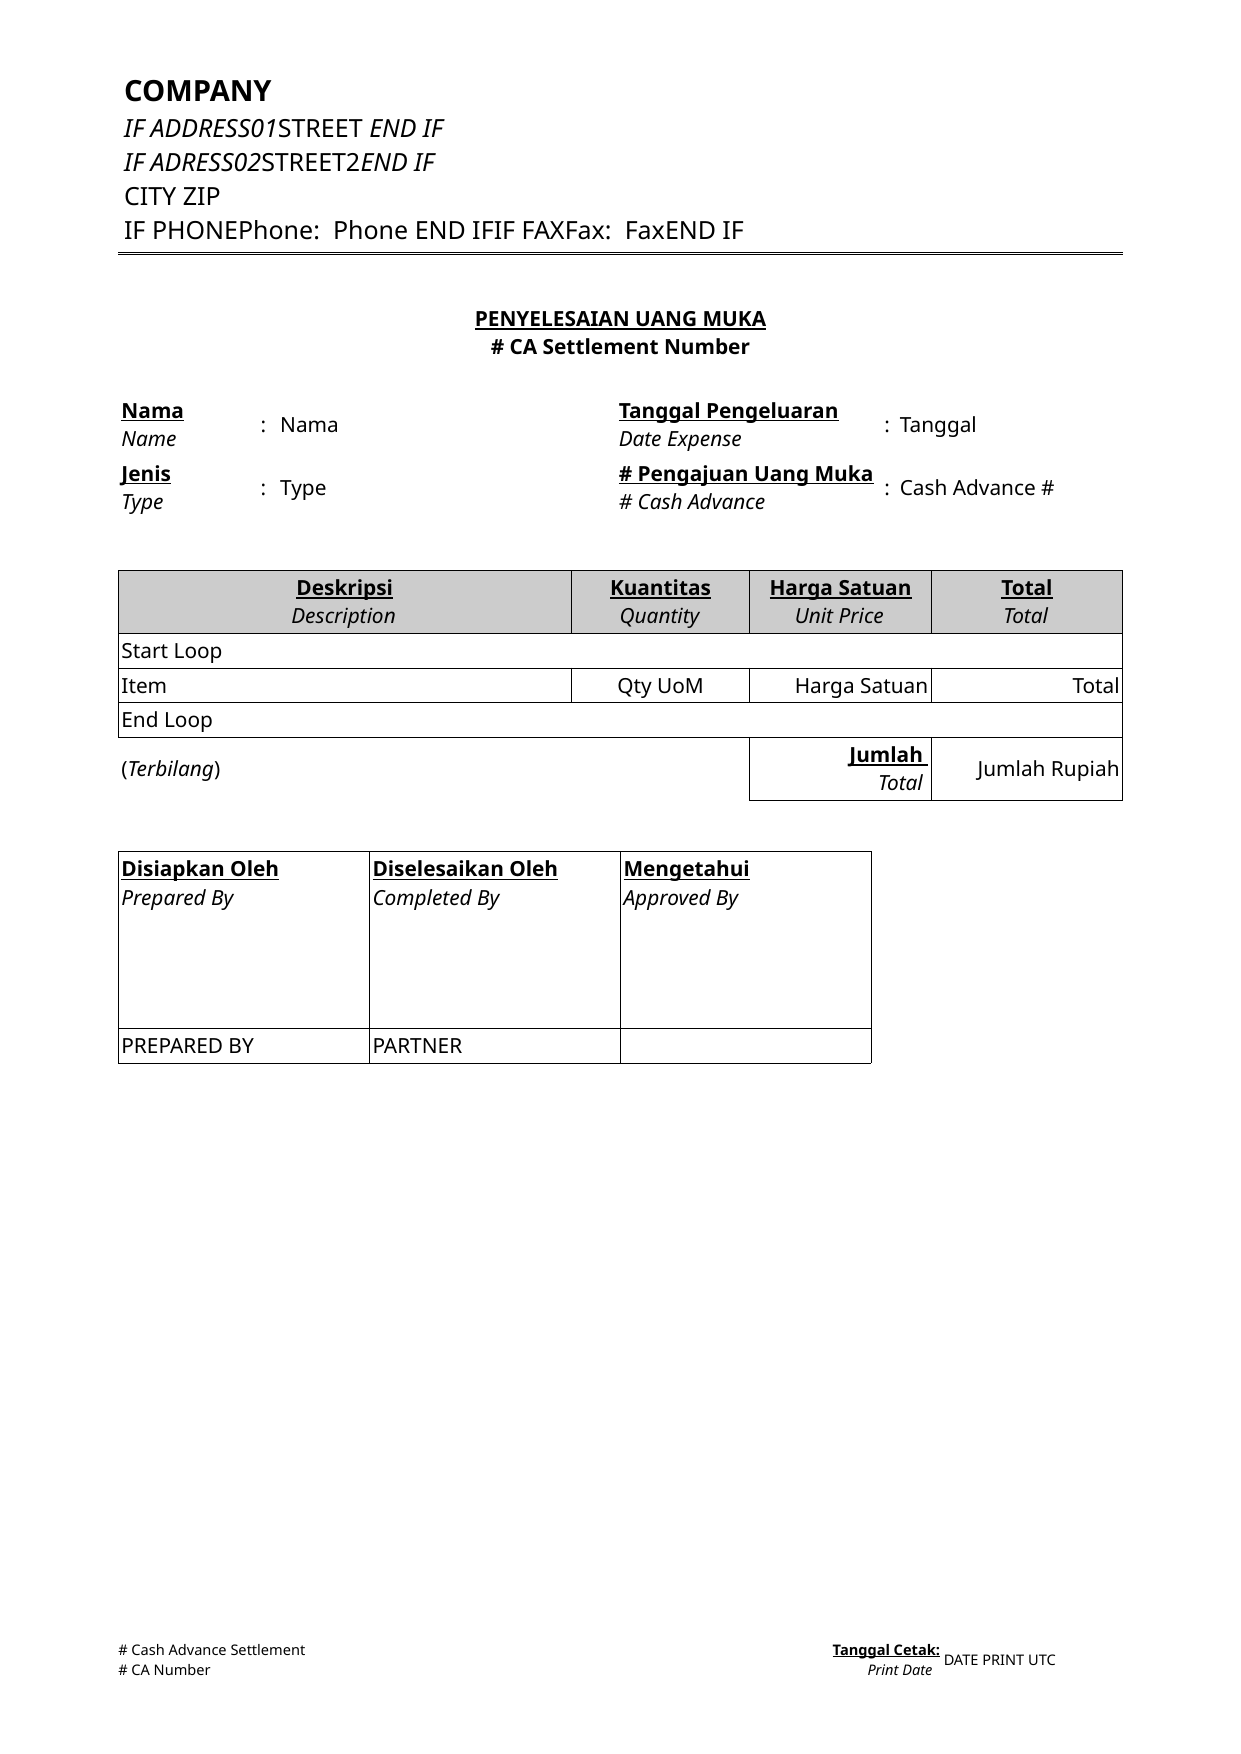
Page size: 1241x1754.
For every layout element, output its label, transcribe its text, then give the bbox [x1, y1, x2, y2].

table_header Mengetahui Approved By [621, 852, 871, 1028]
table_cell Item [119, 669, 571, 702]
table_cell [277, 519, 615, 547]
table_cell [615, 519, 877, 547]
table_cell Total [932, 669, 1122, 702]
table_cell [621, 1029, 871, 1063]
table_cell Jenis Type [118, 456, 249, 518]
table_cell [877, 364, 897, 393]
table_cell [277, 364, 615, 393]
table_cell [250, 519, 277, 547]
table_cell [877, 519, 897, 547]
table_cell PREPARED BY [119, 1029, 369, 1063]
table_cell Harga Satuan [750, 669, 931, 702]
table_cell Nama [277, 393, 615, 456]
table_cell : [877, 393, 897, 456]
table_cell [118, 364, 249, 393]
table_cell Qty UoM [572, 669, 749, 702]
table_cell Tanggal [897, 393, 1122, 456]
table_cell Nama Name [118, 393, 249, 456]
table_cell # Pengajuan Uang Muka # Cash Advance [615, 456, 877, 518]
table_cell [615, 364, 877, 393]
table_cell Cash Advance # [897, 456, 1122, 518]
table_cell [250, 364, 277, 393]
table_header Harga Satuan Unit Price [750, 571, 931, 633]
table_cell [118, 800, 749, 829]
table_cell Tanggal Pengeluaran Date Expense [615, 393, 877, 456]
table_header Diselesaikan Oleh Completed By [370, 852, 620, 1028]
table_header Kuantitas Quantity [572, 571, 749, 633]
table_header Disiapkan Oleh Prepared By [119, 852, 369, 1028]
table_cell : [877, 456, 897, 518]
table_cell Jumlah Rupiah [932, 738, 1122, 800]
table_cell [118, 519, 249, 547]
table_cell : [250, 456, 277, 518]
table_cell [931, 801, 1122, 829]
table_cell [897, 364, 1122, 393]
table_cell (Terbilang) [118, 738, 749, 800]
table_cell [750, 801, 931, 829]
table_cell Jumlah Total [750, 738, 931, 800]
table_cell Start Loop [119, 634, 1122, 668]
table_header Total Total [932, 571, 1122, 633]
table_cell Type [277, 456, 615, 518]
table_cell End Loop [119, 703, 1122, 737]
table_header Deskripsi Description [119, 571, 571, 633]
table_cell [872, 1028, 1122, 1063]
table_cell PARTNER [370, 1029, 620, 1063]
table_header PENYELESAIAN UANG MUKA # CA Settlement Number [118, 301, 1122, 364]
table_header [872, 851, 1122, 1028]
table_cell : [250, 393, 277, 456]
table_cell [897, 519, 1122, 547]
